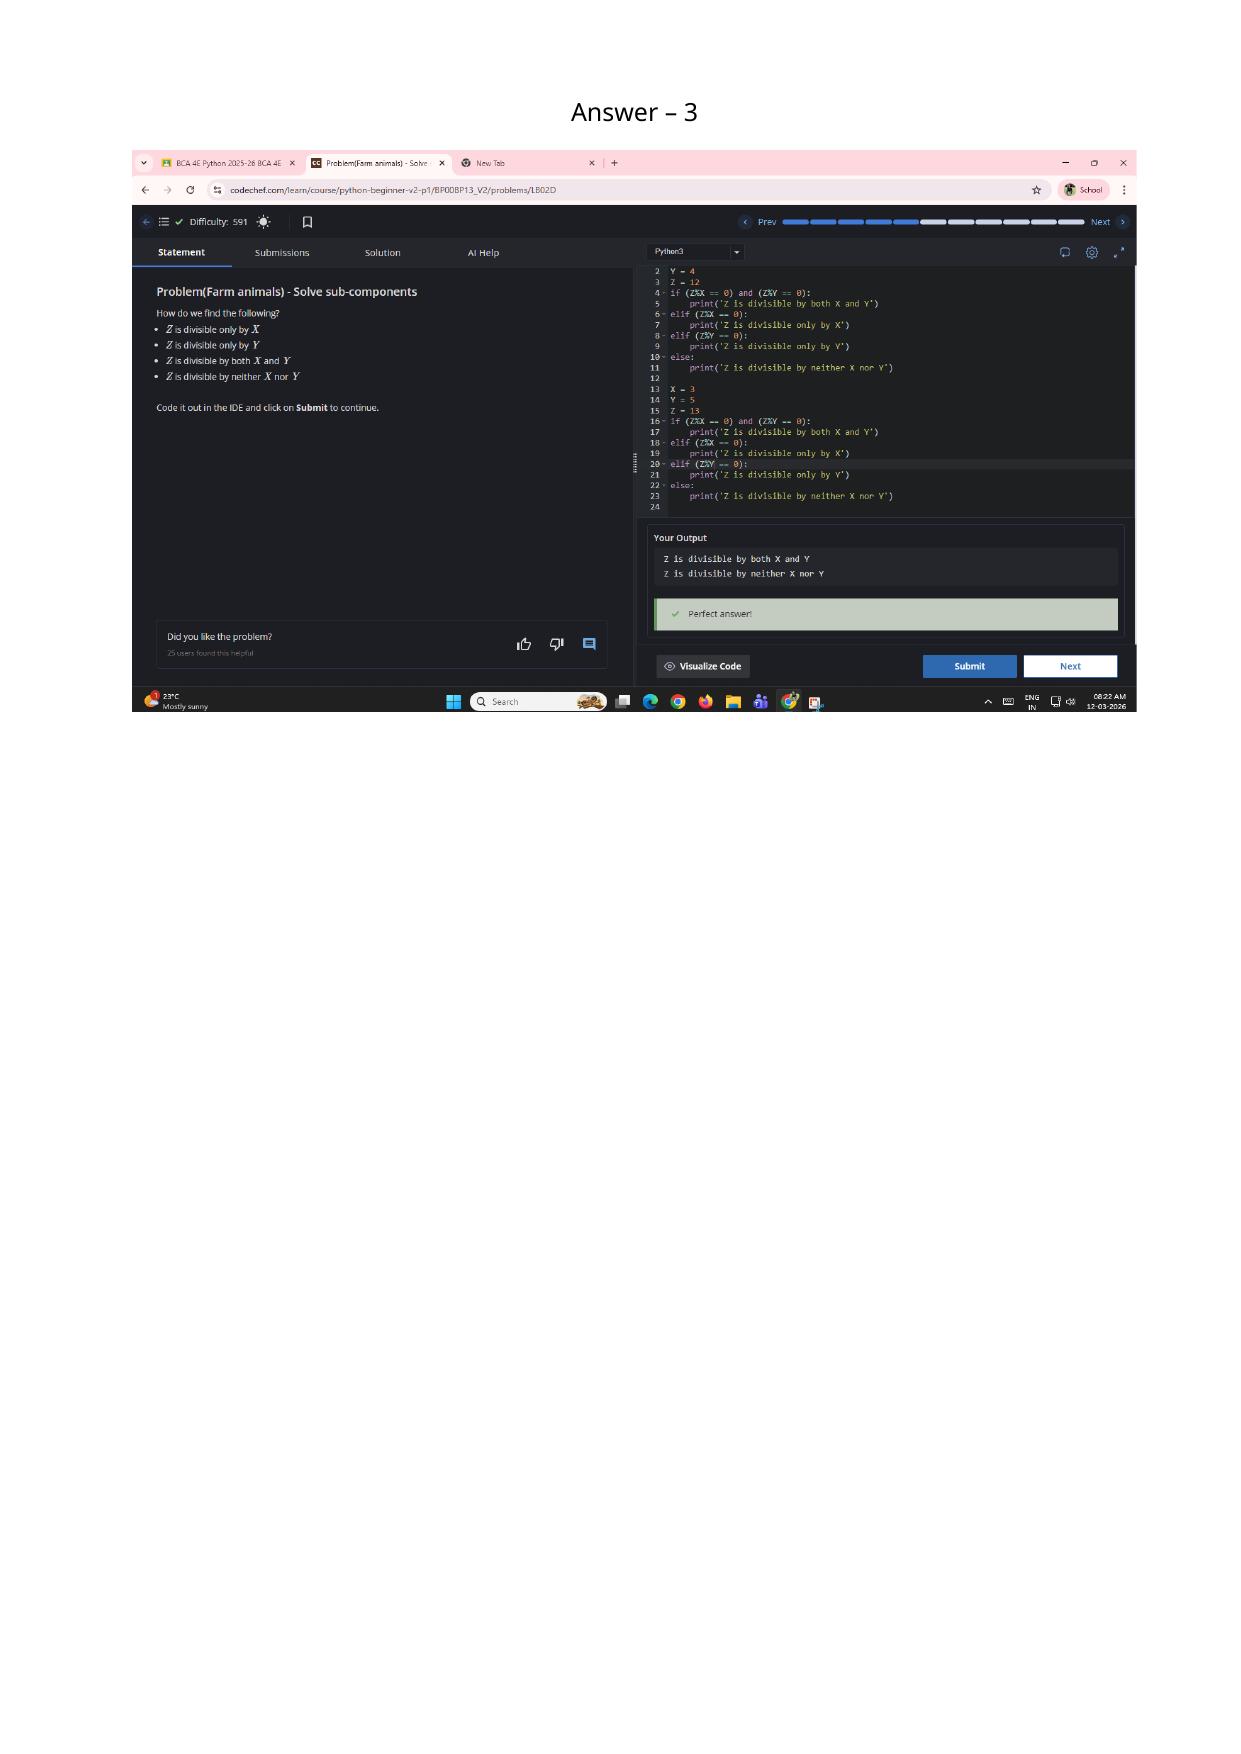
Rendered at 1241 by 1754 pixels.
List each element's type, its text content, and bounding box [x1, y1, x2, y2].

text Answer – 3 [132, 94, 1137, 128]
picture [132, 150, 1137, 712]
